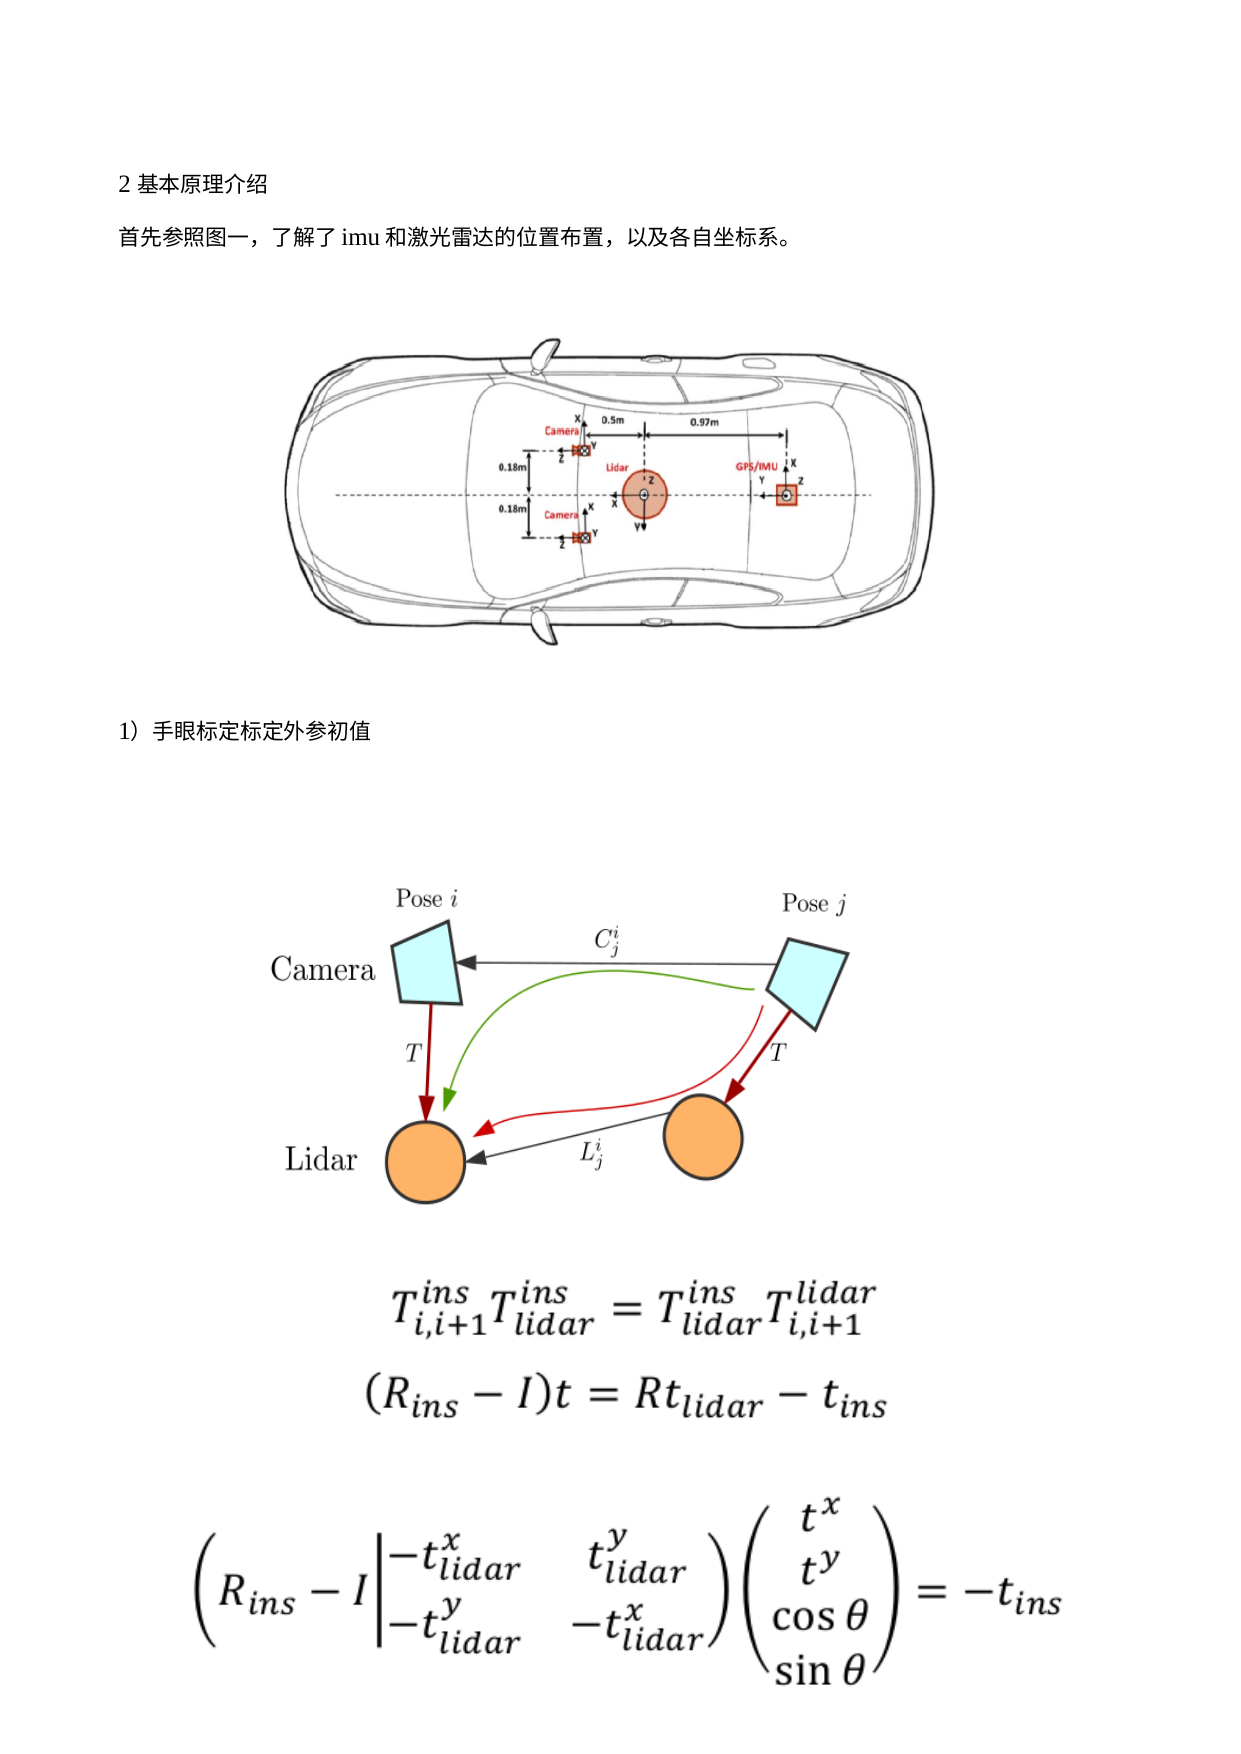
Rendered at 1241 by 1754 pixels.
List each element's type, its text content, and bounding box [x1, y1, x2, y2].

text 2 基本原理介绍 [118, 167, 1122, 199]
picture [232, 803, 951, 1231]
text 1）手眼标定标定外参初值 [118, 714, 1122, 745]
text 首先参照图一，了解了imu和激光雷达的位置布置，以及各自坐标系。 [118, 220, 1122, 251]
picture [174, 1461, 1067, 1699]
picture [360, 1256, 880, 1354]
picture [241, 302, 965, 653]
picture [351, 1355, 889, 1435]
